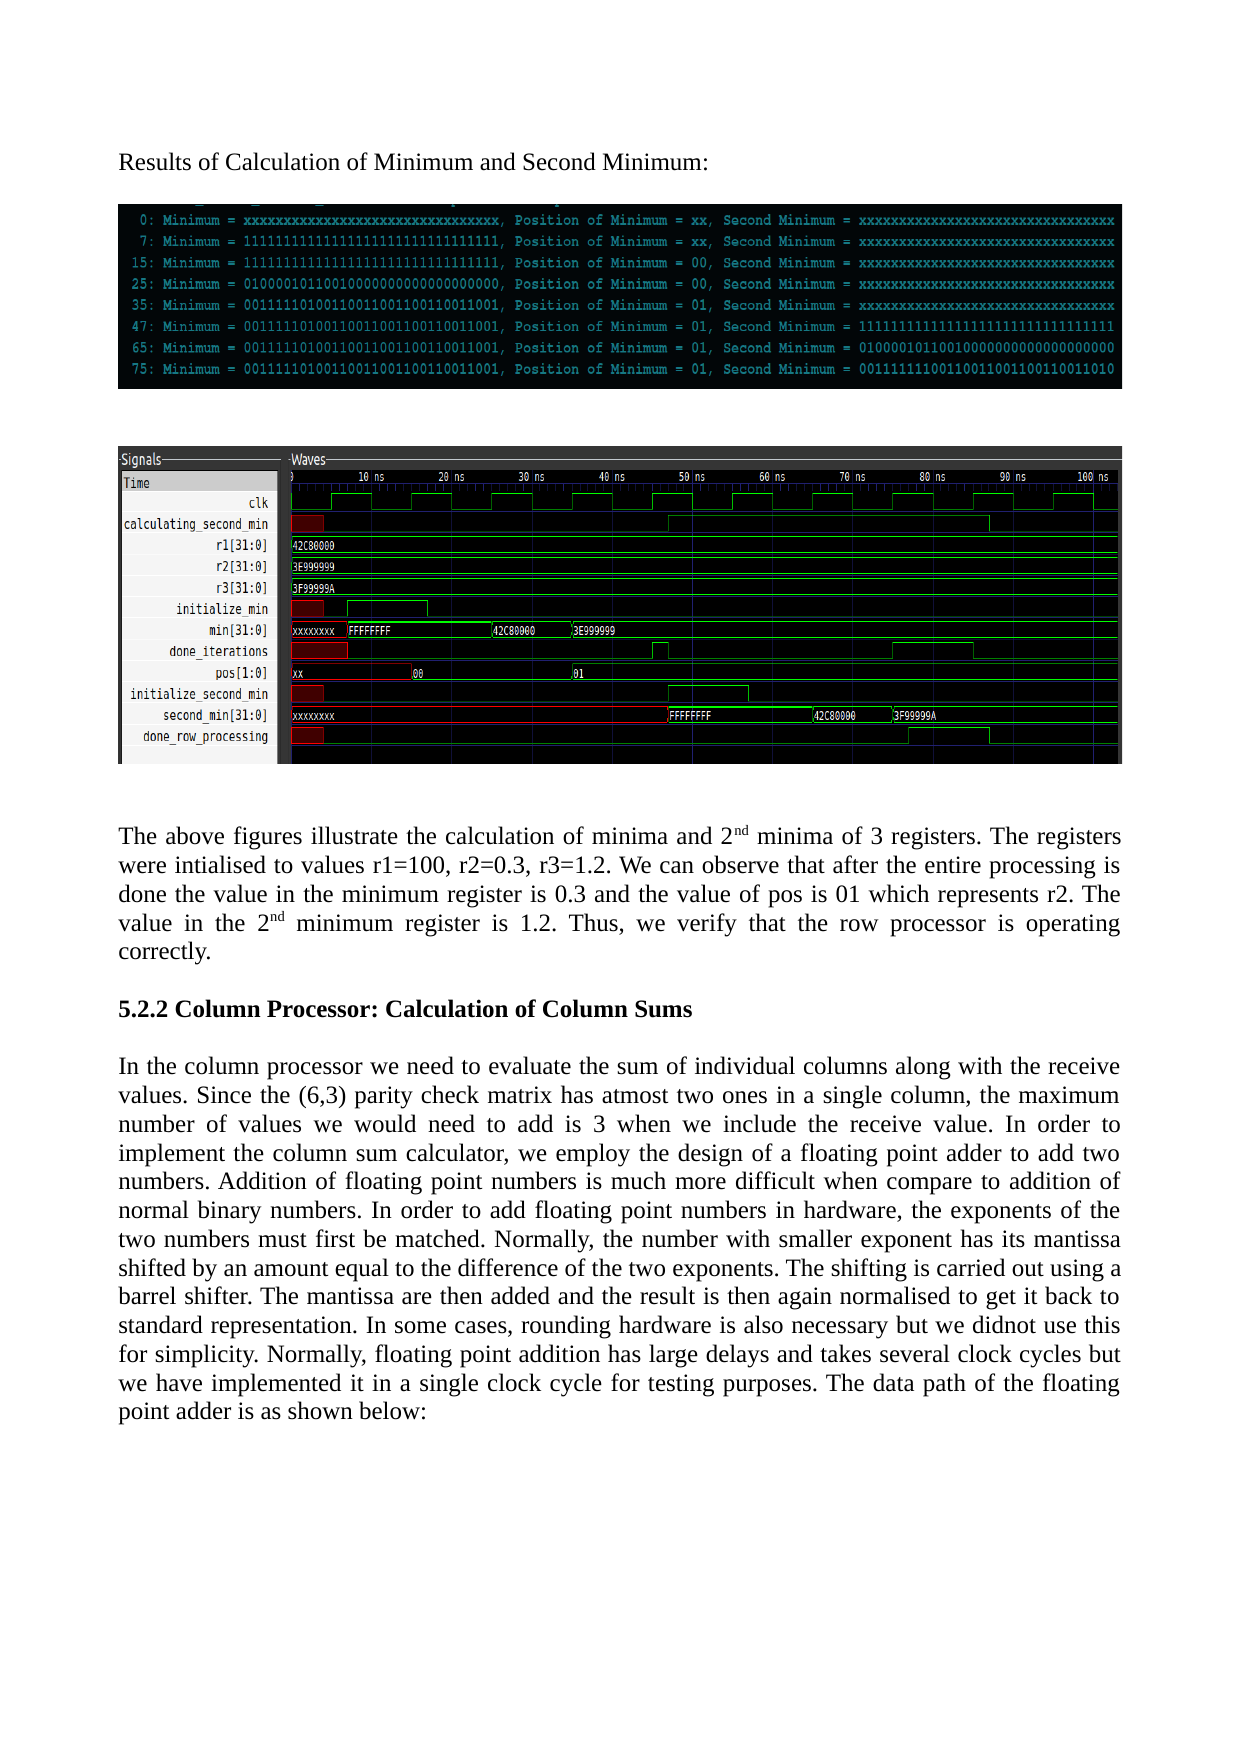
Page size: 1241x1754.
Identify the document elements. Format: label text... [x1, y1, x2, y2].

text Results of Calculation of Minimum and Second Minimum: [118, 147, 1122, 176]
picture [118, 204, 1123, 389]
picture [118, 446, 1123, 764]
text The above figures illustrate the calculation of minima and 2nd minima of 3 registers. The registers were intialised to values r1=100, r2=0.3, r3=1.2. We can observe that after the entire processing is done the value in the minimum register is 0.3 and the value of pos is 01 which represents r2. The value in the 2nd minimum register is 1.2. Thus, we verify that the row processor is operating correctly. [118, 821, 1122, 965]
text 5.2.2 Column Processor: Calculation of Column Sums [118, 994, 1122, 1023]
text In the column processor we need to evaluate the sum of individual columns along with the receive values. Since the (6,3) parity check matrix has atmost two ones in a single column, the maximum number of values we would need to add is 3 when we include the receive value. In order to implement the column sum calculator, we employ the design of a floating point adder to add two numbers. Addition of floating point numbers is much more difficult when compare to addition of normal binary numbers. In order to add floating point numbers in hardware, the exponents of the two numbers must first be matched. Normally, the number with smaller exponent has its mantissa shifted by an amount equal to the difference of the two exponents. The shifting is carried out using a barrel shifter. The mantissa are then added and the result is then again normalised to get it back to standard representation. In some cases, rounding hardware is also necessary but we didnot use this for simplicity. Normally, floating point addition has large delays and takes several clock cycles but we have implemented it in a single clock cycle for testing purposes. The data path of the floating point adder is as shown below: [118, 1051, 1122, 1425]
